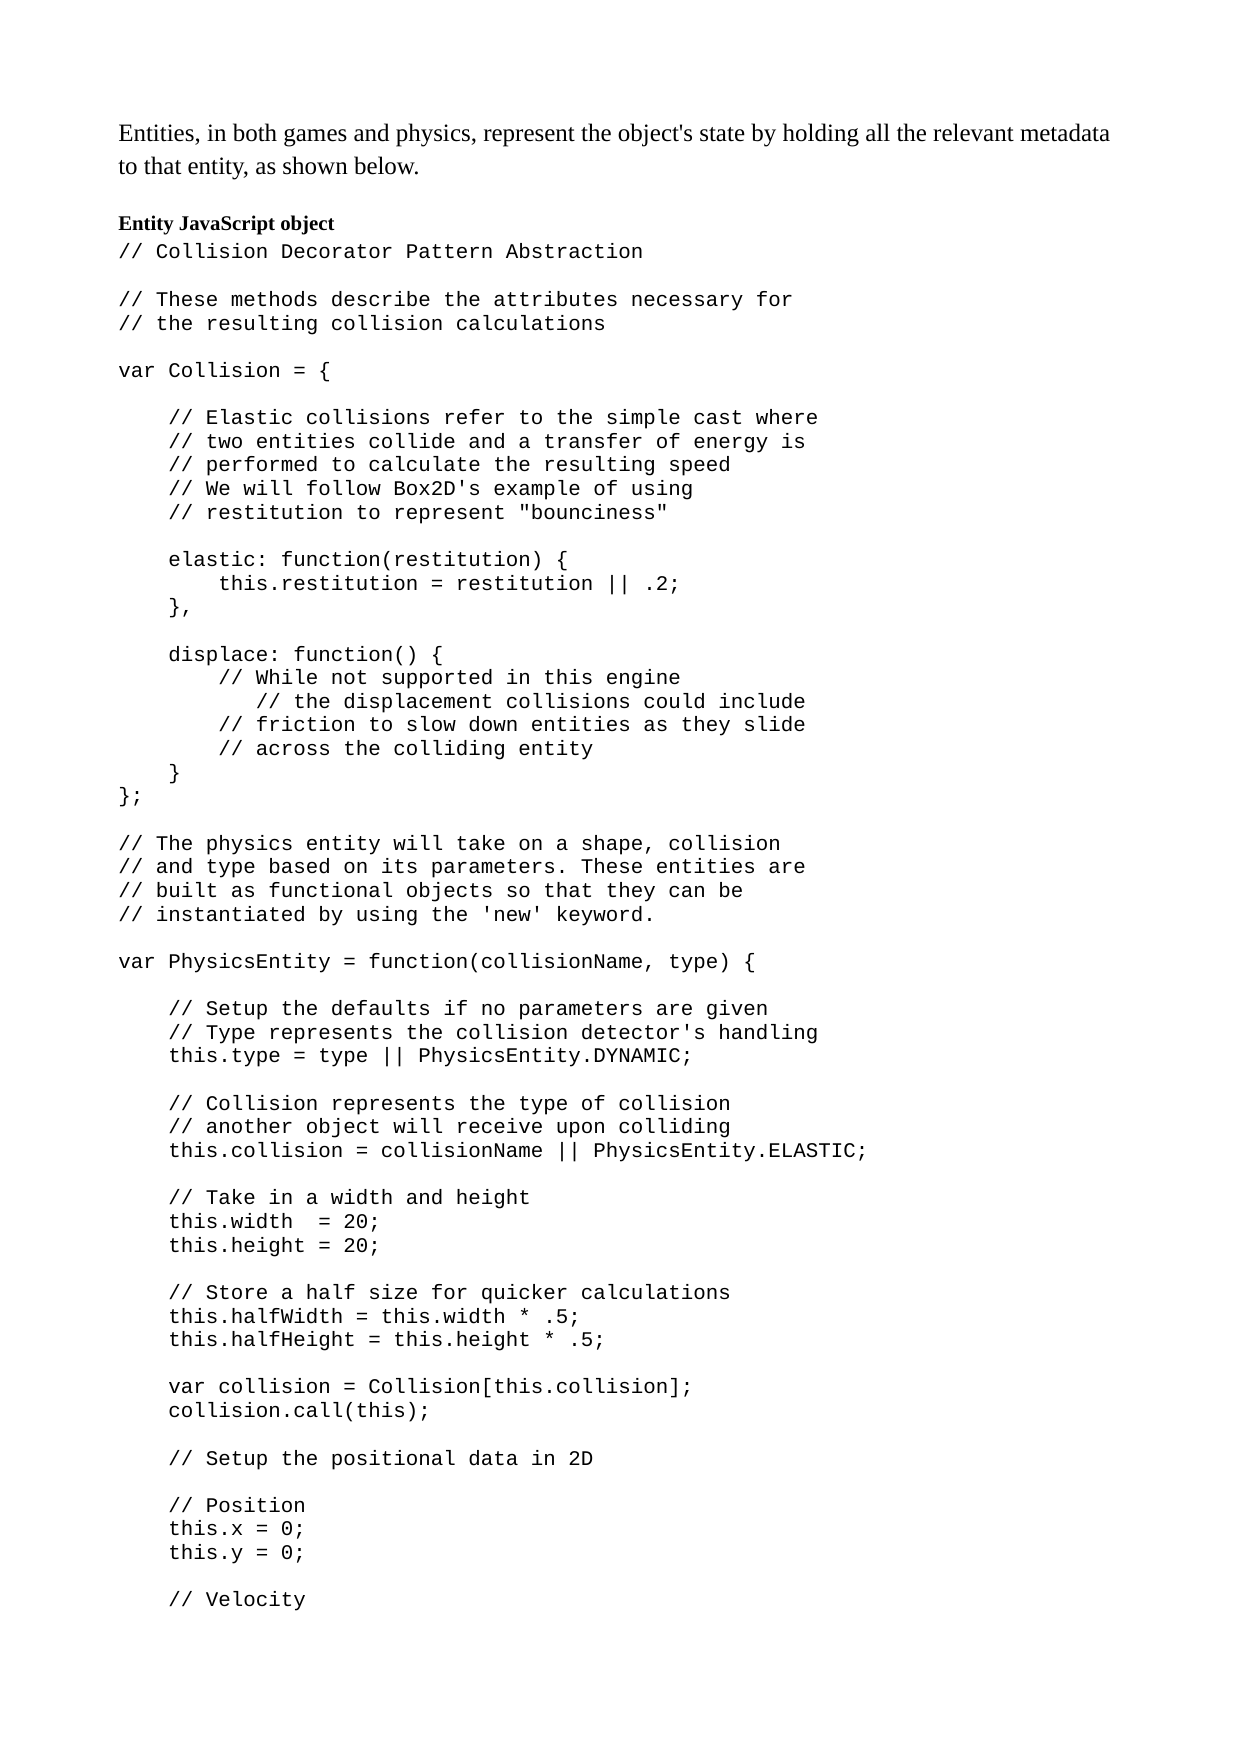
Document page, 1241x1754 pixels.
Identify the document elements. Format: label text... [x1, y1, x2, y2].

text }; [118, 785, 1122, 809]
text // restitution to represent "bounciness" [118, 502, 1122, 525]
text // the displacement collisions could include [118, 691, 1122, 714]
text // We will follow Box2D's example of using [118, 478, 1122, 502]
text // across the colliding entity [118, 738, 1122, 762]
text // and type based on its parameters. These entities are [118, 856, 1122, 880]
text // built as functional objects so that they can be [118, 880, 1122, 904]
text } [118, 762, 1122, 785]
text // performed to calculate the resulting speed [118, 454, 1122, 478]
text // Type represents the collision detector's handling [118, 1022, 1122, 1046]
text // the resulting collision calculations [118, 312, 1122, 336]
text // another object will receive upon colliding [118, 1116, 1122, 1140]
text // Store a half size for quicker calculations [118, 1282, 1122, 1306]
text this.collision = collisionName || PhysicsEntity.ELASTIC; [118, 1140, 1122, 1164]
text // Elastic collisions refer to the simple cast where [118, 407, 1122, 431]
text var collision = Collision[this.collision]; [118, 1377, 1122, 1400]
text this.halfWidth = this.width * .5; [118, 1306, 1122, 1329]
text this.x = 0; [118, 1518, 1122, 1542]
text this.height = 20; [118, 1235, 1122, 1258]
text // two entities collide and a transfer of energy is [118, 431, 1122, 454]
text // Collision represents the type of collision [118, 1093, 1122, 1116]
text // Position [118, 1495, 1122, 1518]
text // The physics entity will take on a shape, collision [118, 833, 1122, 856]
text collision.call(this); [118, 1400, 1122, 1424]
text displace: function() { [118, 643, 1122, 667]
text Entities, in both games and physics, represent the object's state by holding all the relevant metadata to that entity, as shown below. [118, 118, 1122, 180]
text this.halfHeight = this.height * .5; [118, 1329, 1122, 1353]
text this.type = type || PhysicsEntity.DYNAMIC; [118, 1046, 1122, 1069]
text // Setup the defaults if no parameters are given [118, 998, 1122, 1022]
text elastic: function(restitution) { [118, 549, 1122, 573]
text // Take in a width and height [118, 1187, 1122, 1211]
subtitle Entity JavaScript object [118, 211, 1122, 235]
text var PhysicsEntity = function(collisionName, type) { [118, 951, 1122, 974]
text // instantiated by using the 'new' keyword. [118, 904, 1122, 927]
text // Velocity [118, 1589, 1122, 1613]
text // Collision Decorator Pattern Abstraction [118, 242, 1122, 265]
text // These methods describe the attributes necessary for [118, 289, 1122, 312]
text this.y = 0; [118, 1542, 1122, 1566]
text this.restitution = restitution || .2; [118, 573, 1122, 596]
text // friction to slow down entities as they slide [118, 714, 1122, 738]
text var Collision = { [118, 360, 1122, 383]
text // Setup the positional data in 2D [118, 1447, 1122, 1471]
text // While not supported in this engine [118, 667, 1122, 691]
text }, [118, 596, 1122, 620]
text this.width = 20; [118, 1211, 1122, 1235]
